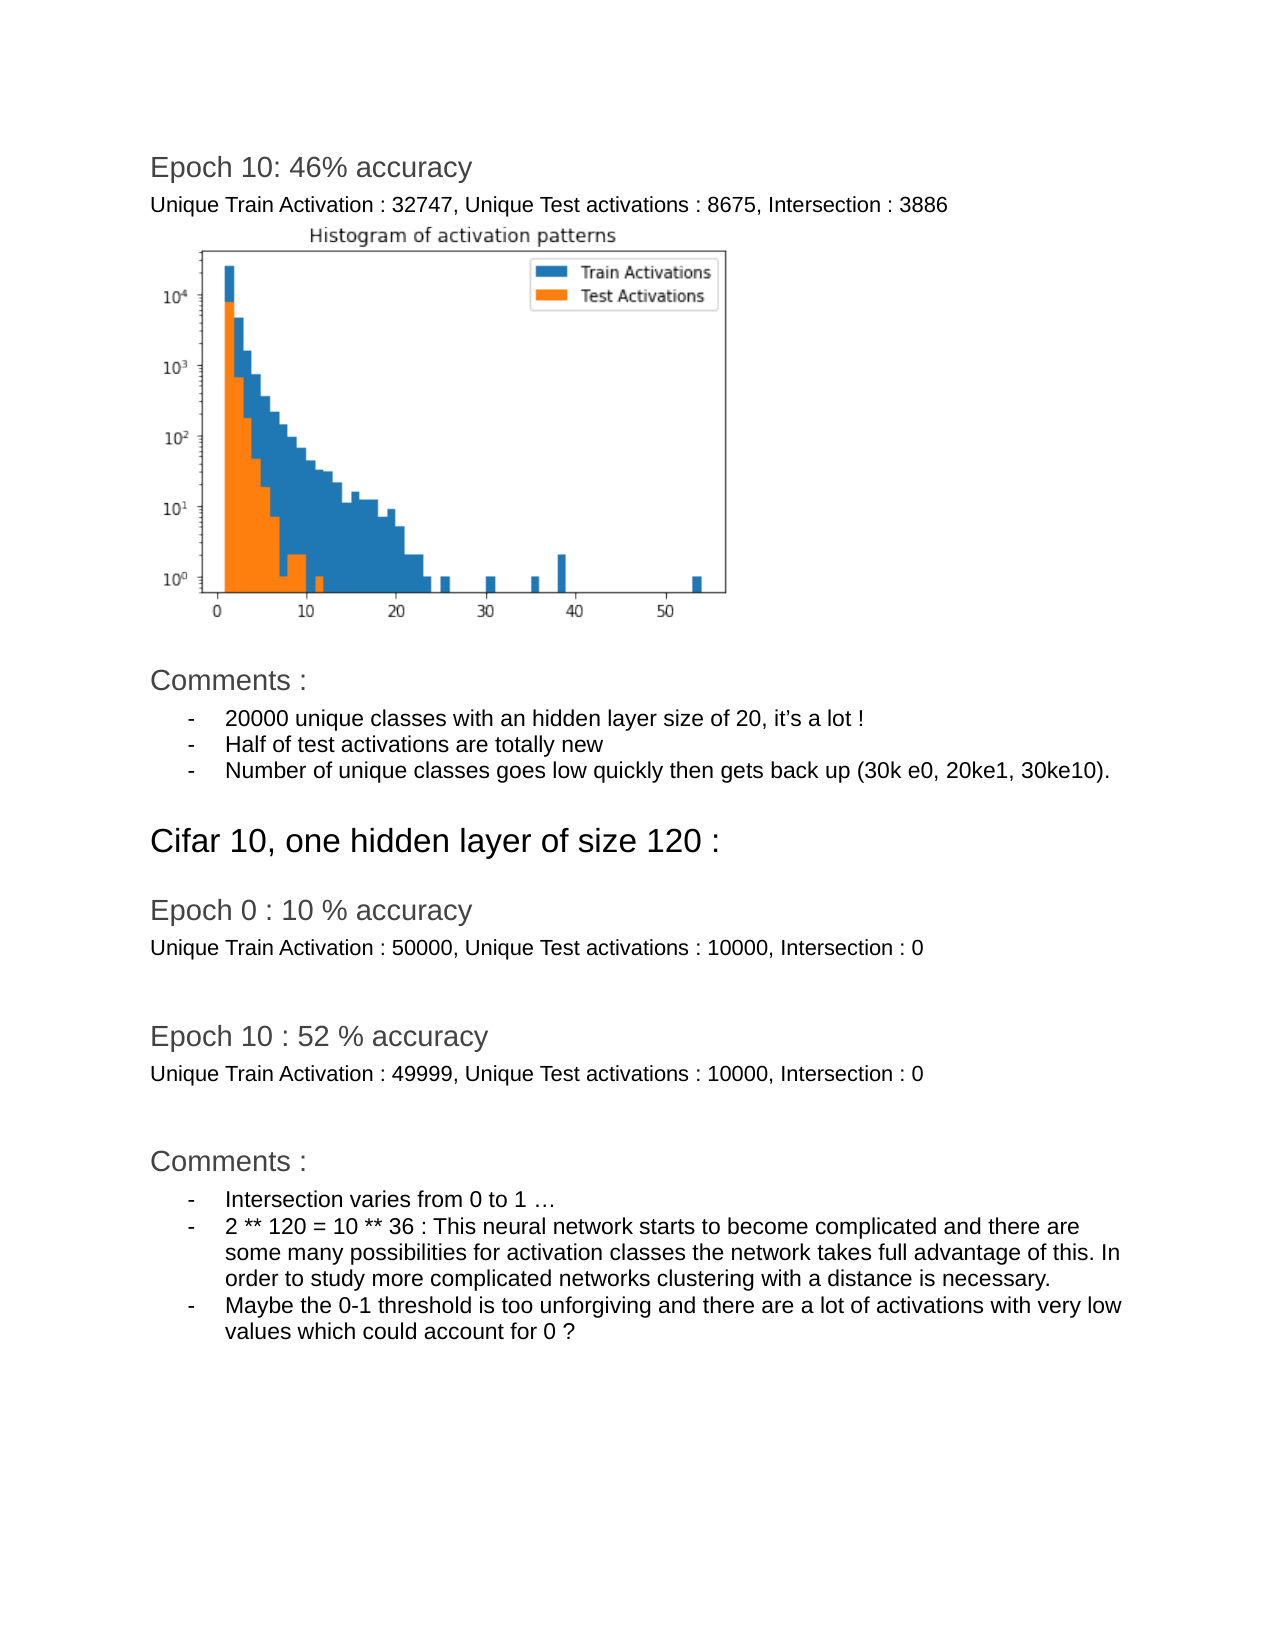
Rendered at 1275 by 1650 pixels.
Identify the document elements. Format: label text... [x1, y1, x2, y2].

text Unique Train Activation : 50000, Unique Test activations : 10000, Intersection : 0 [150, 935, 1125, 985]
subtitle Epoch 10: 46% accuracy [150, 150, 1125, 183]
text Unique Train Activation : 49999, Unique Test activations : 10000, Intersection : 0 [150, 1061, 1125, 1086]
subtitle Cifar 10, one hidden layer of size 120 : [150, 821, 1125, 860]
subtitle Epoch 10 : 52 % accuracy [150, 1019, 1125, 1052]
list Half of test activations are totally new [187, 731, 1125, 757]
picture [150, 217, 741, 630]
subtitle Comments : [150, 1144, 1125, 1178]
text Unique Train Activation : 32747, Unique Test activations : 8675, Intersection : 3886 [150, 192, 1125, 629]
list 20000 unique classes with an hidden layer size of 20, it’s a lot ! [187, 705, 1125, 731]
subtitle Epoch 0 : 10 % accuracy [150, 893, 1125, 927]
subtitle Comments : [150, 663, 1125, 696]
list Maybe the 0-1 threshold is too unforgiving and there are a lot of activations with very low values which could account for 0 ? [187, 1292, 1125, 1344]
list 2 ** 120 = 10 ** 36 : This neural network starts to become complicated and there are some many possibilities for activation classes the network takes full advantage of this. In order to study more complicated networks clustering with a distance is necessary. [187, 1213, 1125, 1292]
list Number of unique classes goes low quickly then gets back up (30k e0, 20ke1, 30ke10). [187, 757, 1125, 784]
list Intersection varies from 0 to 1 … [187, 1186, 1125, 1213]
